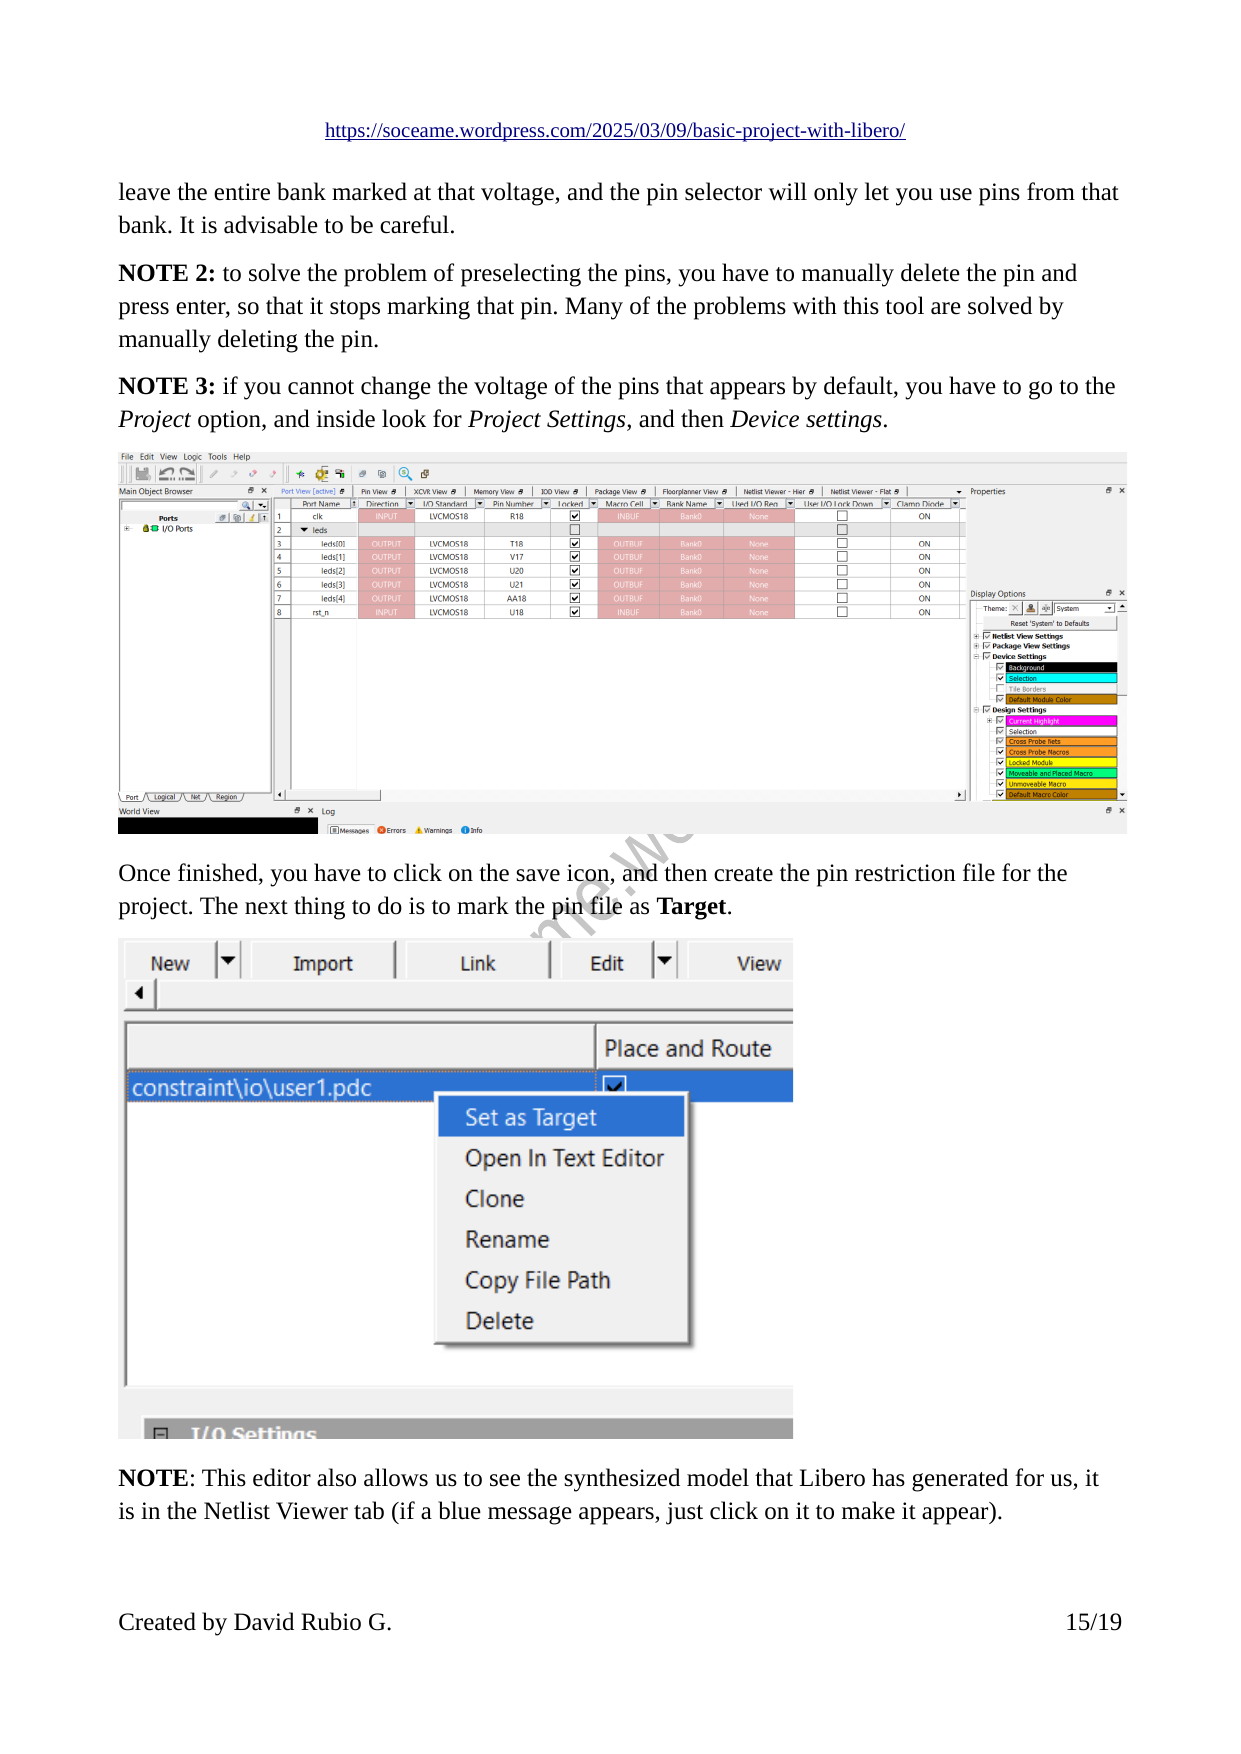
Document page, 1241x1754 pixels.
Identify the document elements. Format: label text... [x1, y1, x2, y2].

text NOTE: This editor also allows us to see the synthesized model that Libero has generated for us, it is in the Netlist Viewer tab (if a blue message appears, just click on it to make it appear). [118, 1463, 1122, 1525]
text NOTE 3: if you cannot change the voltage of the pins that appears by default, you have to go to the Project option, and inside look for Project Settings, and then Device settings. [118, 371, 1122, 433]
picture [118, 938, 794, 1439]
text NOTE 2: to solve the problem of preselecting the pins, you have to manually delete the pin and press enter, so that it stops marking that pin. Many of the problems with this tool are solved by manually deleting the pin. [118, 258, 1122, 352]
picture [118, 452, 1128, 834]
text Once finished, you have to click on the save icon, and then create the pin restriction file for the project. The next thing to do is to mark the pin file as Target. [118, 858, 1122, 920]
text leave the entire bank marked at that voltage, and the pin selector will only let you use pins from that bank. It is advisable to be careful. [118, 177, 1122, 239]
